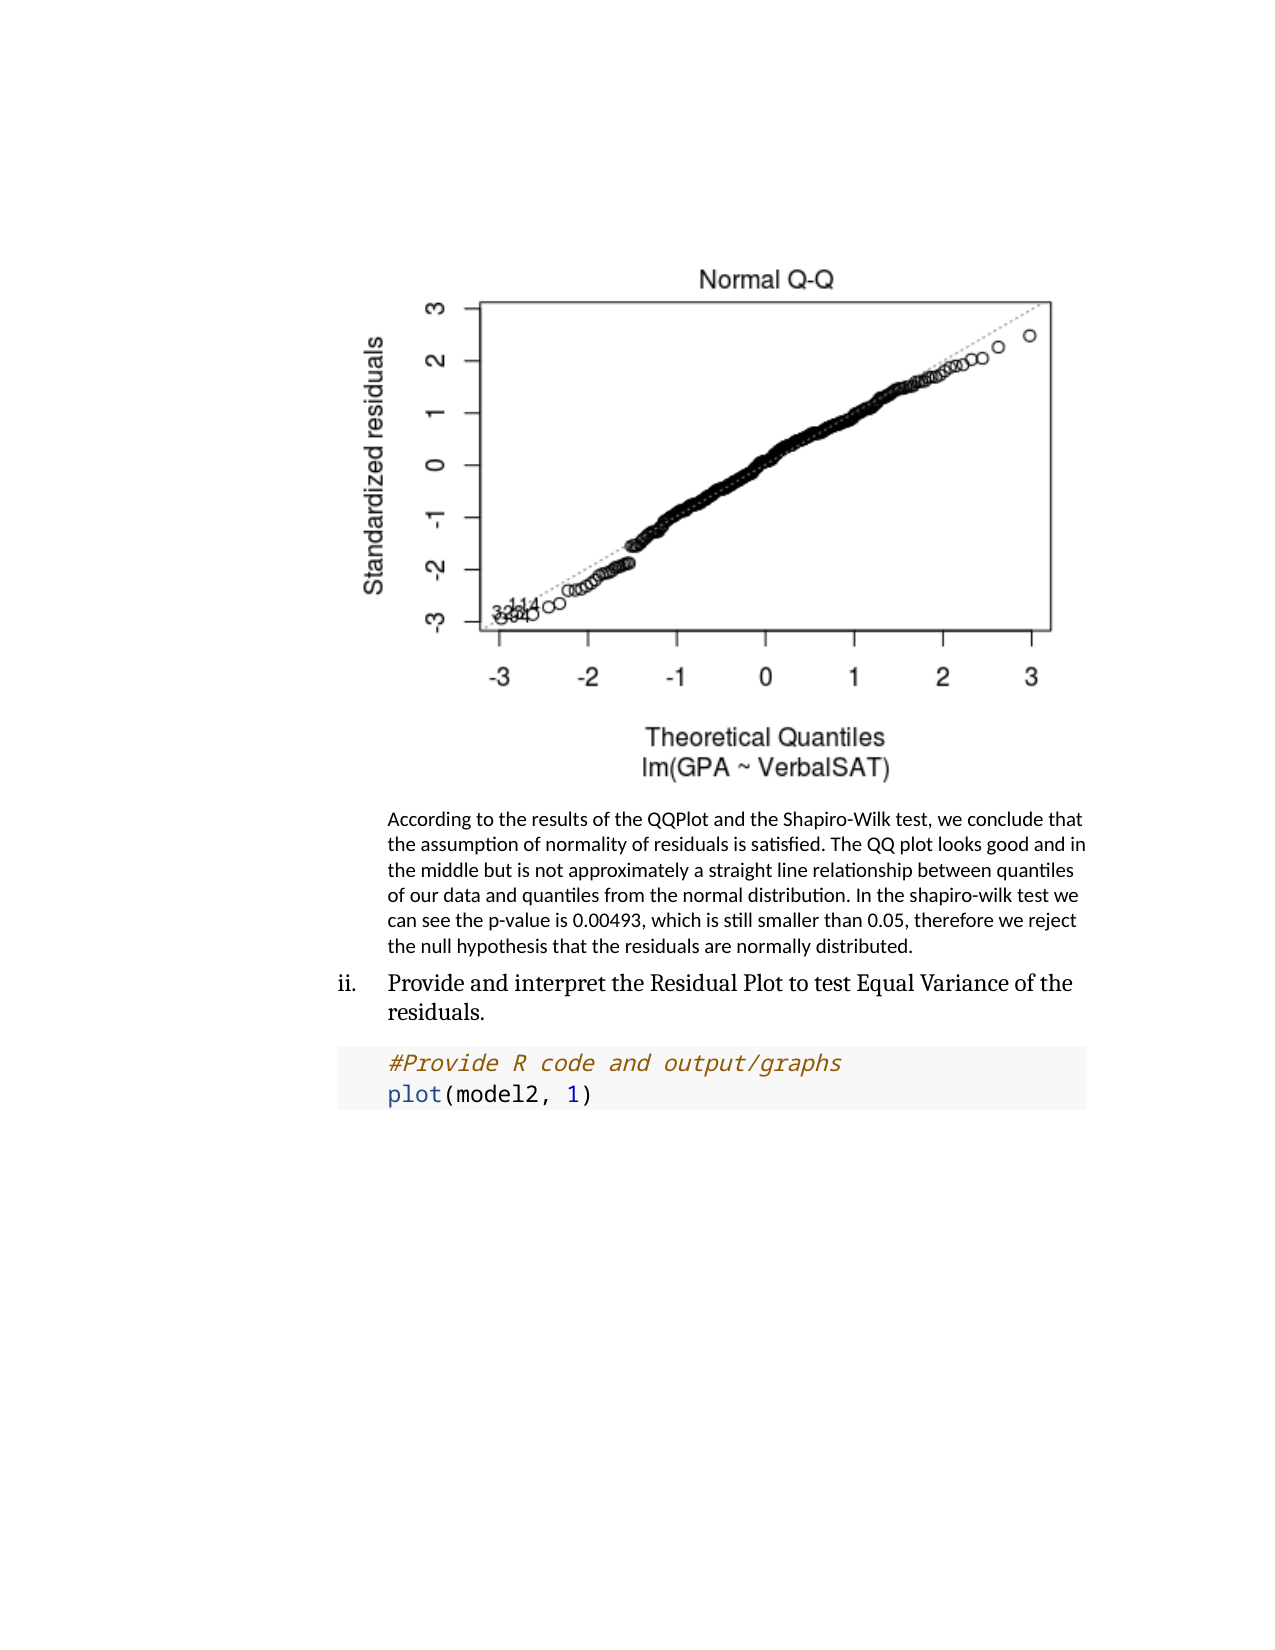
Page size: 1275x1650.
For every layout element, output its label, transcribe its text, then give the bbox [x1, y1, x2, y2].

list Provide and interpret the Residual Plot to test Equal Variance of the residuals. [337, 969, 1087, 1026]
list According to the results of the QQPlot and the Shapiro-Wilk test, we conclude that the assumption of normality of residuals is satisfied. The QQ plot looks good and in the middle but is not approximately a straight line relationship between quantiles of our data and quantiles from the normal distribution. In the shapiro-wilk test we can see the p-value is 0.00493, which is still smaller than 0.05, therefore we reject the null hypothesis that the residuals are normally distributed. [337, 806, 1087, 958]
list #Provide R code and output/graphs plot(model2, 1) [337, 1047, 1087, 1110]
picture [356, 178, 1115, 786]
